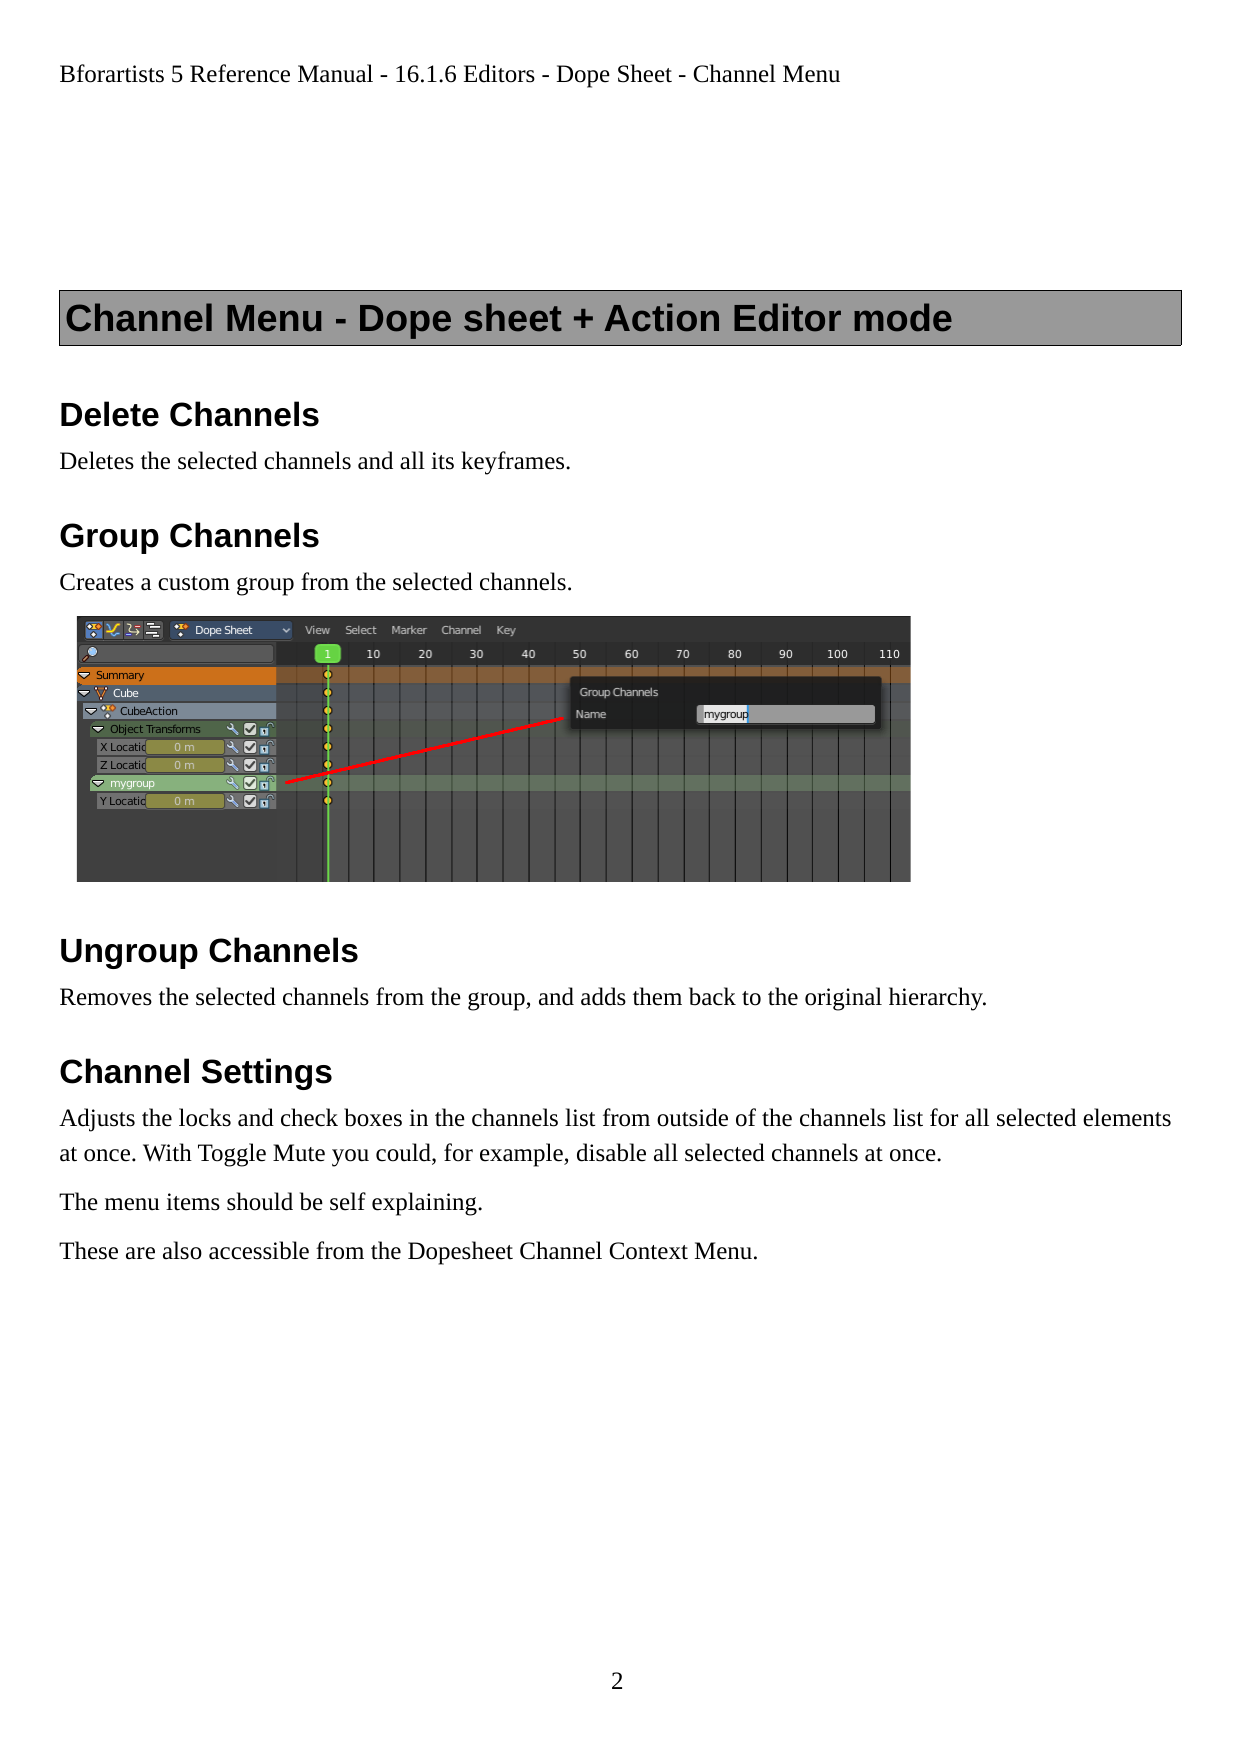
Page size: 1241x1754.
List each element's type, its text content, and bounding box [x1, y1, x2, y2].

subtitle Ungroup Channels [59, 931, 1181, 970]
subtitle Channel Settings [59, 1052, 1181, 1091]
text Deletes the selected channels and all its keyframes. [59, 446, 1181, 474]
subtitle Delete Channels [59, 395, 1181, 433]
text Creates a custom group from the selected channels. [59, 567, 1181, 596]
picture [76, 616, 911, 882]
text These are also accessible from the Dopesheet Channel Context Menu. [59, 1236, 1181, 1265]
text The menu items should be self explaining. [59, 1187, 1181, 1216]
subtitle Group Channels [59, 516, 1181, 554]
text Adjusts the locks and check boxes in the channels list from outside of the channels list for all selected elements at once. With Toggle Mute you could, for example, disable all selected channels at once. [59, 1103, 1181, 1167]
text Removes the selected channels from the group, and adds them back to the original hierarchy. [59, 982, 1181, 1011]
table_header Channel Menu - Dope sheet + Action Editor mode [60, 291, 1181, 345]
